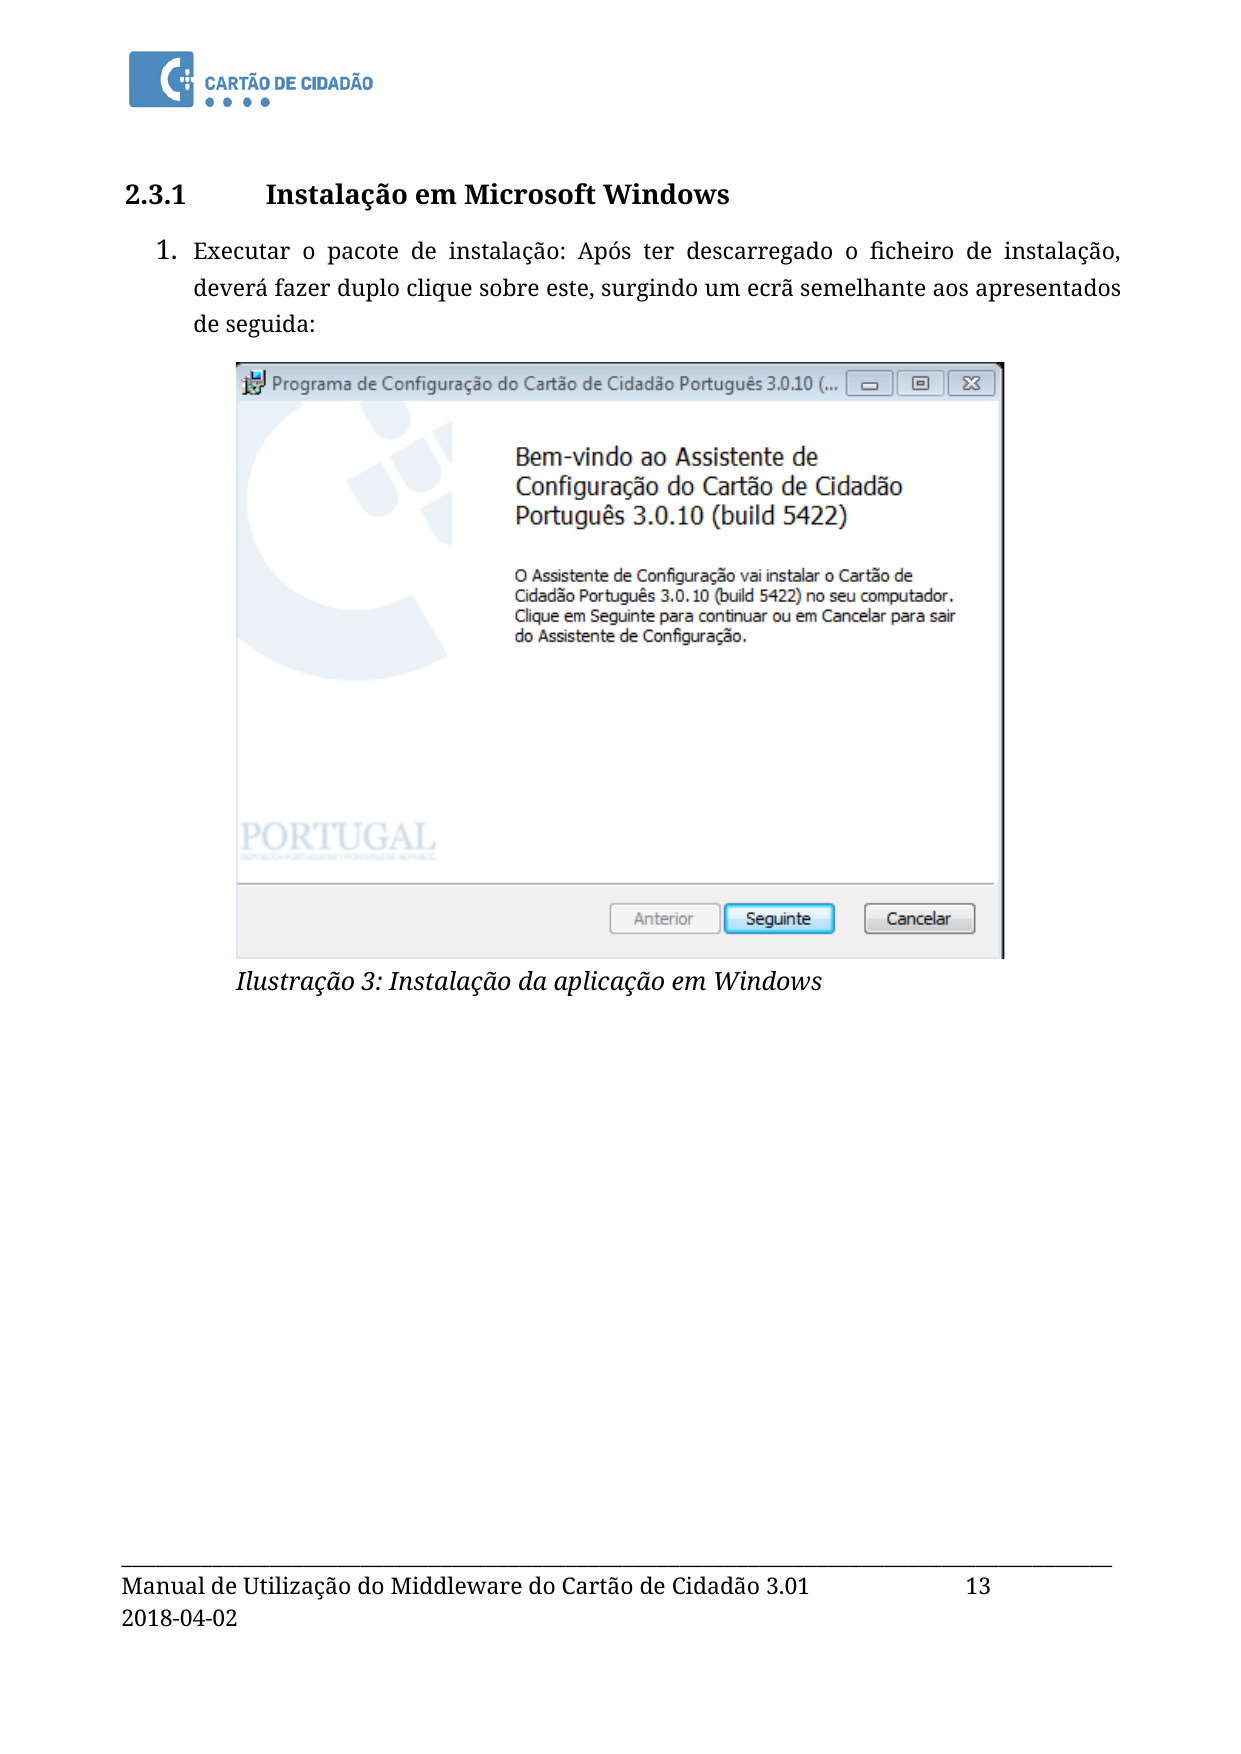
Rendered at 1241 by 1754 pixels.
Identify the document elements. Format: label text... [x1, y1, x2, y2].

picture [127, 45, 420, 115]
picture [235, 362, 1005, 959]
text Ilustração 3: Instalação da aplicação em Windows [236, 959, 1004, 997]
list Executar o pacote de instalação: Após ter descarregado o ficheiro de instalação, deverá fazer duplo clique sobre este, surgindo um ecrã semelhante aos apresentados de seguida: [156, 230, 1122, 339]
subtitle Instalação em Microsoft Windows [118, 175, 1122, 212]
